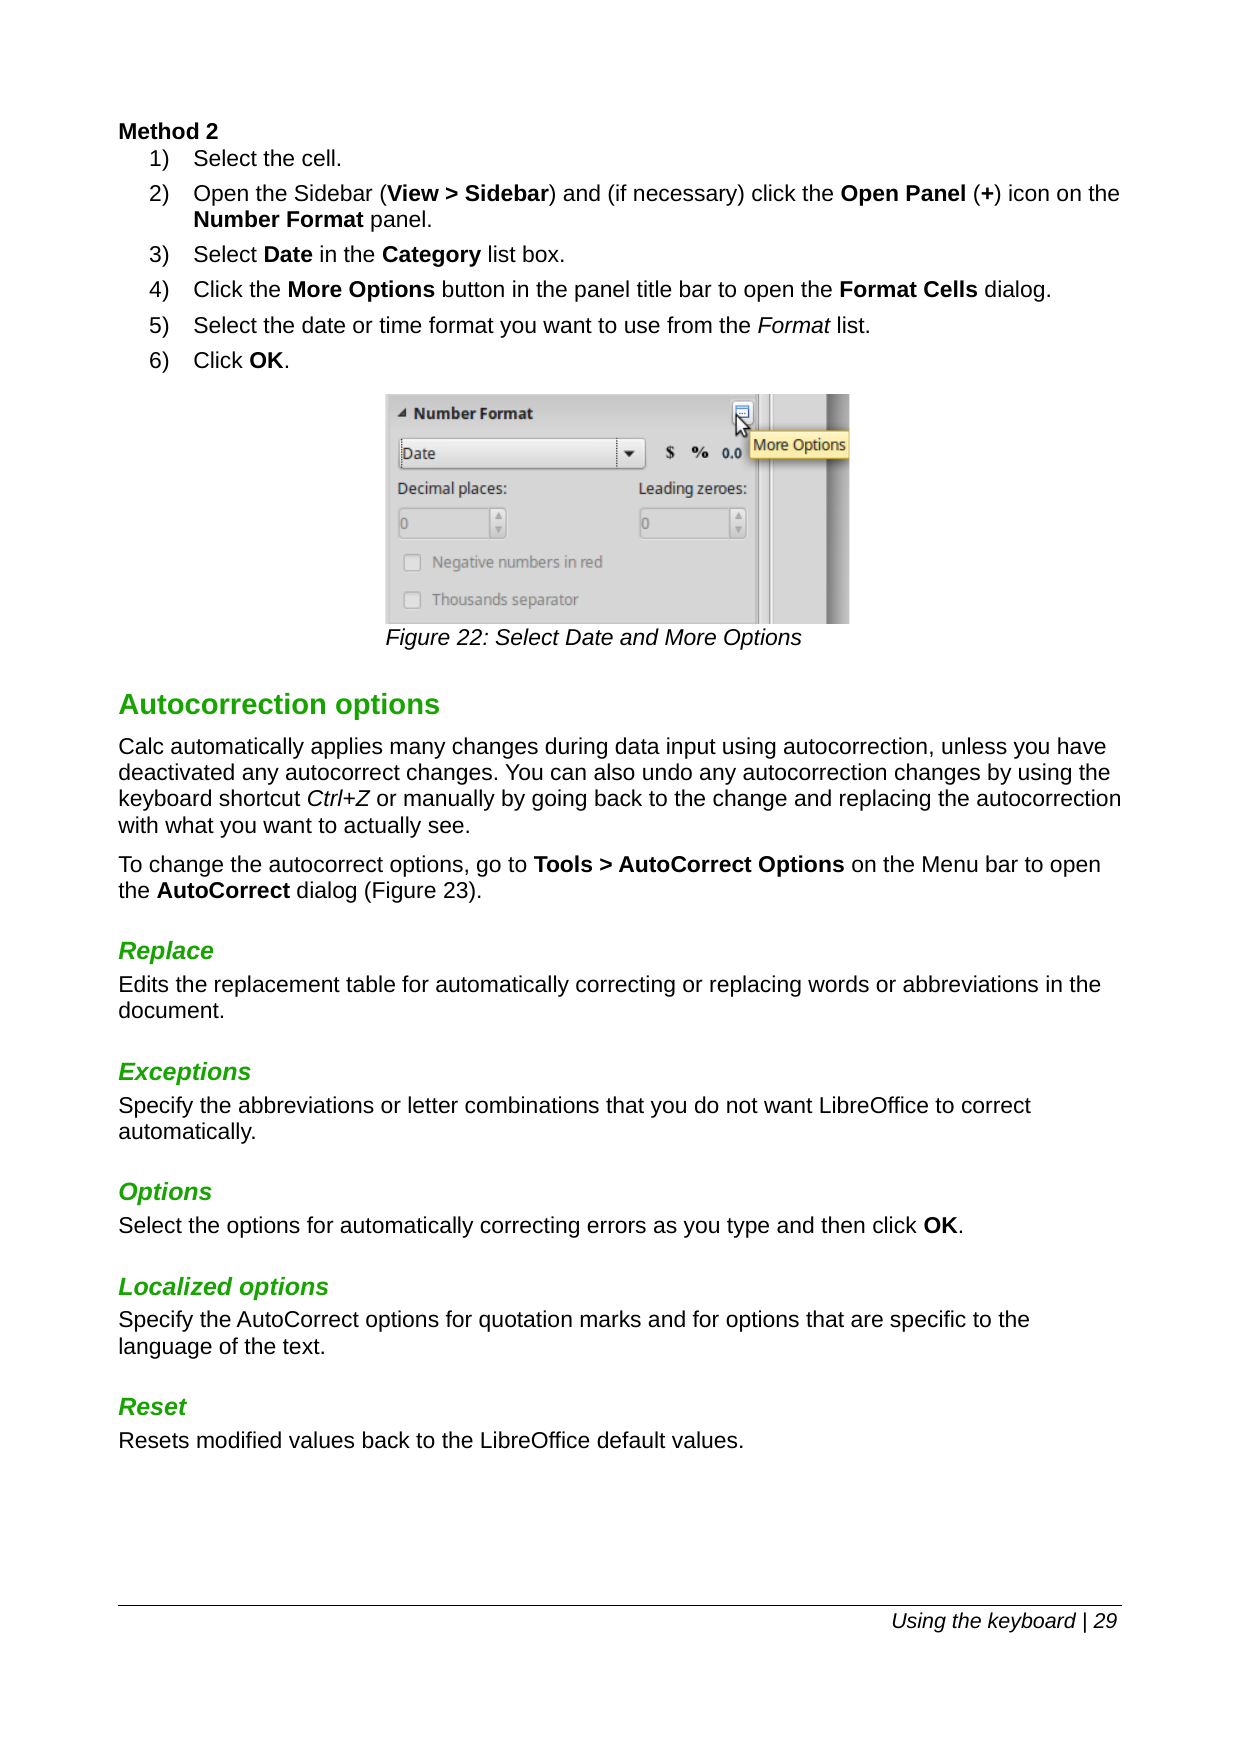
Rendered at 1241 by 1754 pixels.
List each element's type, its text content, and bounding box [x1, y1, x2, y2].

text To change the autocorrect options, go to Tools > AutoCorrect Options on the Menu bar to open the AutoCorrect dialog (Figure 23). [118, 851, 1122, 903]
text Specify the abbreviations or letter combinations that you do not want LibreOffice to correct automatically. [118, 1092, 1122, 1144]
subtitle Exceptions [118, 1057, 1122, 1086]
subtitle Reset [118, 1392, 1122, 1421]
text Resets modified values back to the LibreOffice default values. [118, 1427, 1122, 1453]
subtitle Autocorrection options [118, 687, 1122, 721]
text Method 2 [118, 118, 1122, 144]
list Click OK. [169, 347, 1122, 373]
text Calc automatically applies many changes during data input using autocorrection, unless you have deactivated any autocorrect changes. You can also undo any autocorrection changes by using the keyboard shortcut Ctrl+Z or manually by going back to the change and replacing the autocorrection with what you want to actually see. [118, 733, 1122, 838]
list Open the Sidebar (View > Sidebar) and (if necessary) click the Open Panel (+) icon on the Number Format panel. [169, 180, 1122, 232]
text Edits the replacement table for automatically correcting or replacing words or abbreviations in the document. [118, 971, 1122, 1024]
list Select the cell. [169, 144, 1122, 171]
list Select Date in the Category list box. [169, 241, 1122, 268]
subtitle Options [118, 1177, 1122, 1206]
picture [385, 394, 850, 624]
text Figure 22: Select Date and More Options [385, 624, 855, 650]
text Specify the AutoCorrect options for quotation marks and for options that are specific to the language of the text. [118, 1306, 1122, 1359]
text Select the options for automatically correcting errors as you type and then click OK. [118, 1212, 1122, 1238]
list Select the date or time format you want to use from the Format list. [169, 312, 1122, 338]
subtitle Replace [118, 936, 1122, 965]
subtitle Localized options [118, 1272, 1122, 1300]
list Click the More Options button in the panel title bar to open the Format Cells dialog. [169, 276, 1122, 303]
